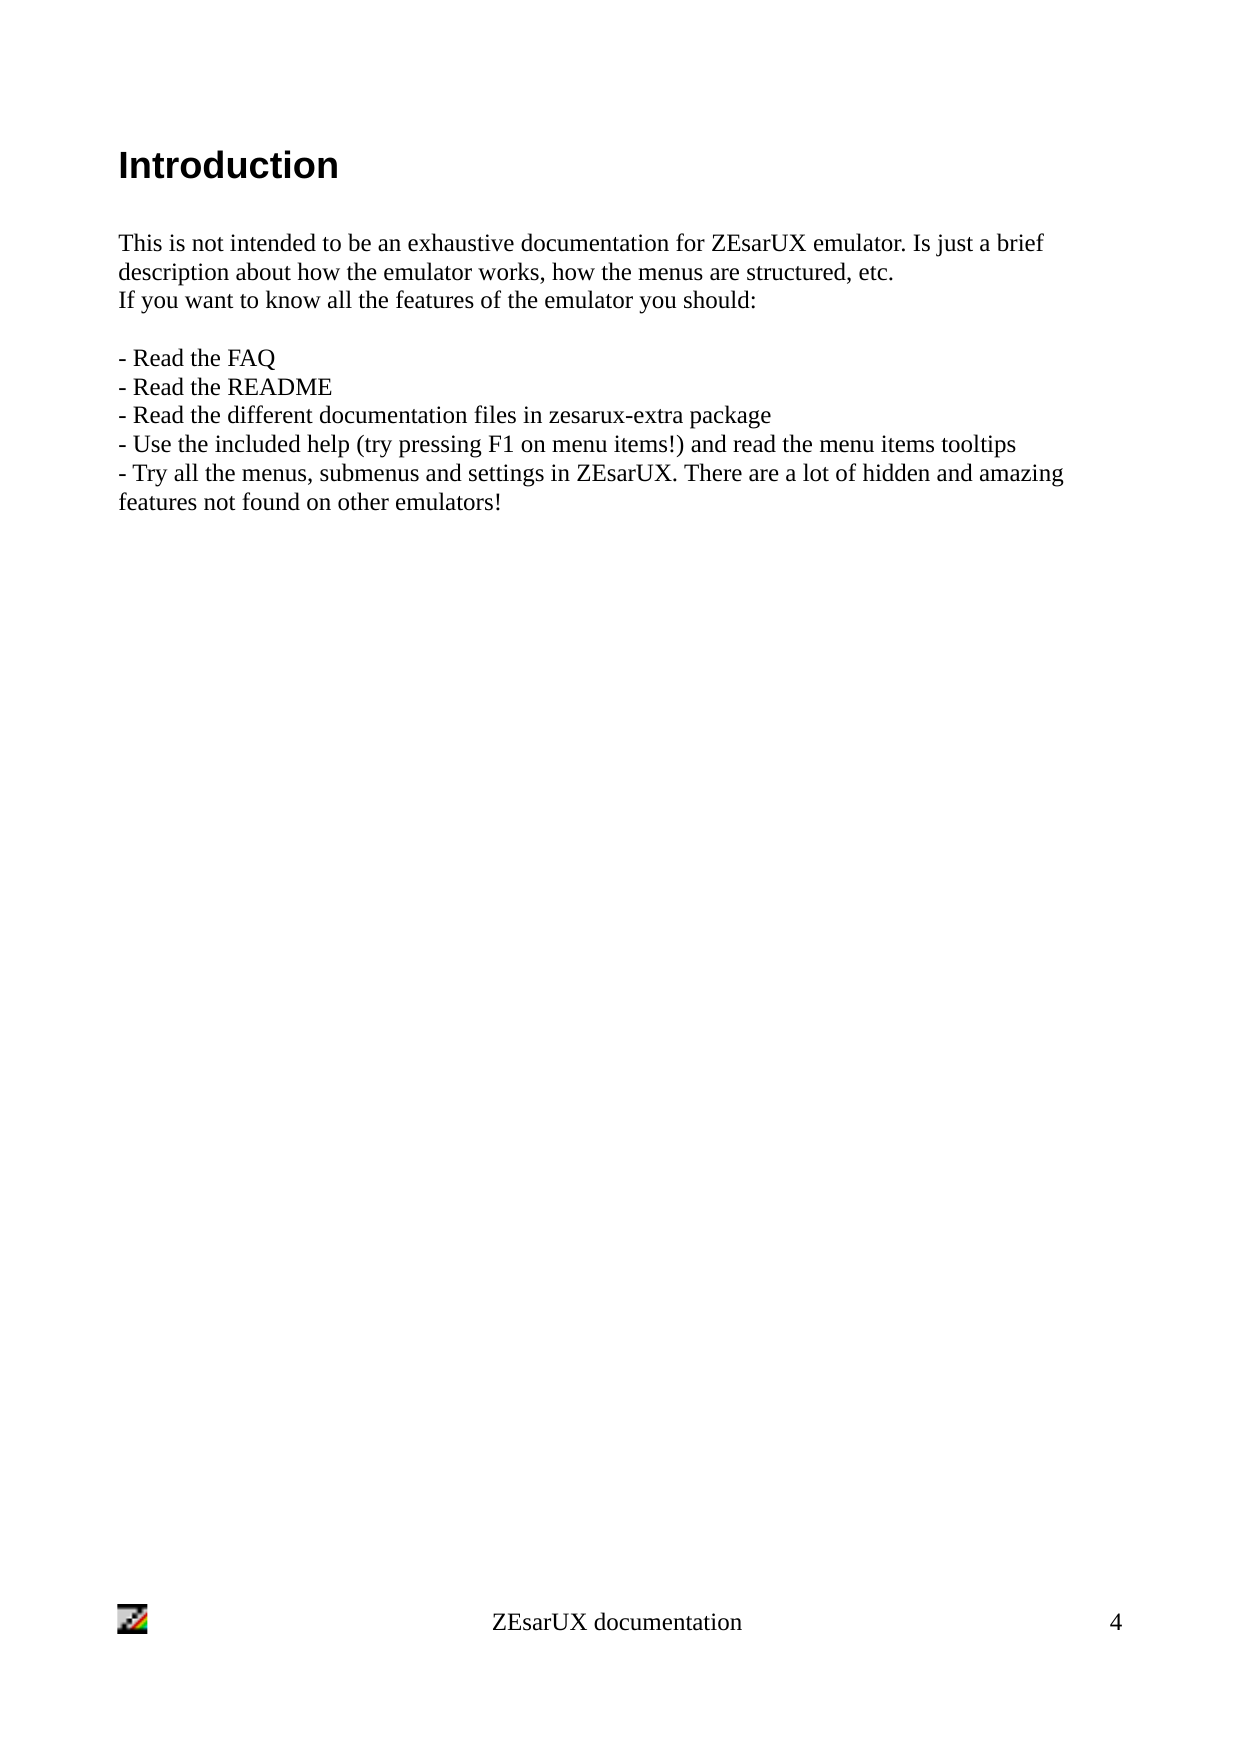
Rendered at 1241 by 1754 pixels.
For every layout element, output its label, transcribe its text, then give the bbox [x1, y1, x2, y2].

text - Read the different documentation files in zesarux-extra package [118, 401, 1122, 429]
text If you want to know all the features of the emulator you should: [118, 286, 1122, 314]
text This is not intended to be an exhaustive documentation for ZEsarUX emulator. Is just a brief description about how the emulator works, how the menus are structured, etc. [118, 228, 1122, 286]
text - Read the README [118, 372, 1122, 401]
subtitle Introduction [118, 143, 1122, 187]
text - Read the FAQ [118, 343, 1122, 372]
text - Try all the menus, submenus and settings in ZEsarUX. There are a lot of hidden and amazing features not found on other emulators! [118, 458, 1122, 516]
picture [117, 1604, 148, 1634]
text - Use the included help (try pressing F1 on menu items!) and read the menu items tooltips [118, 429, 1122, 458]
